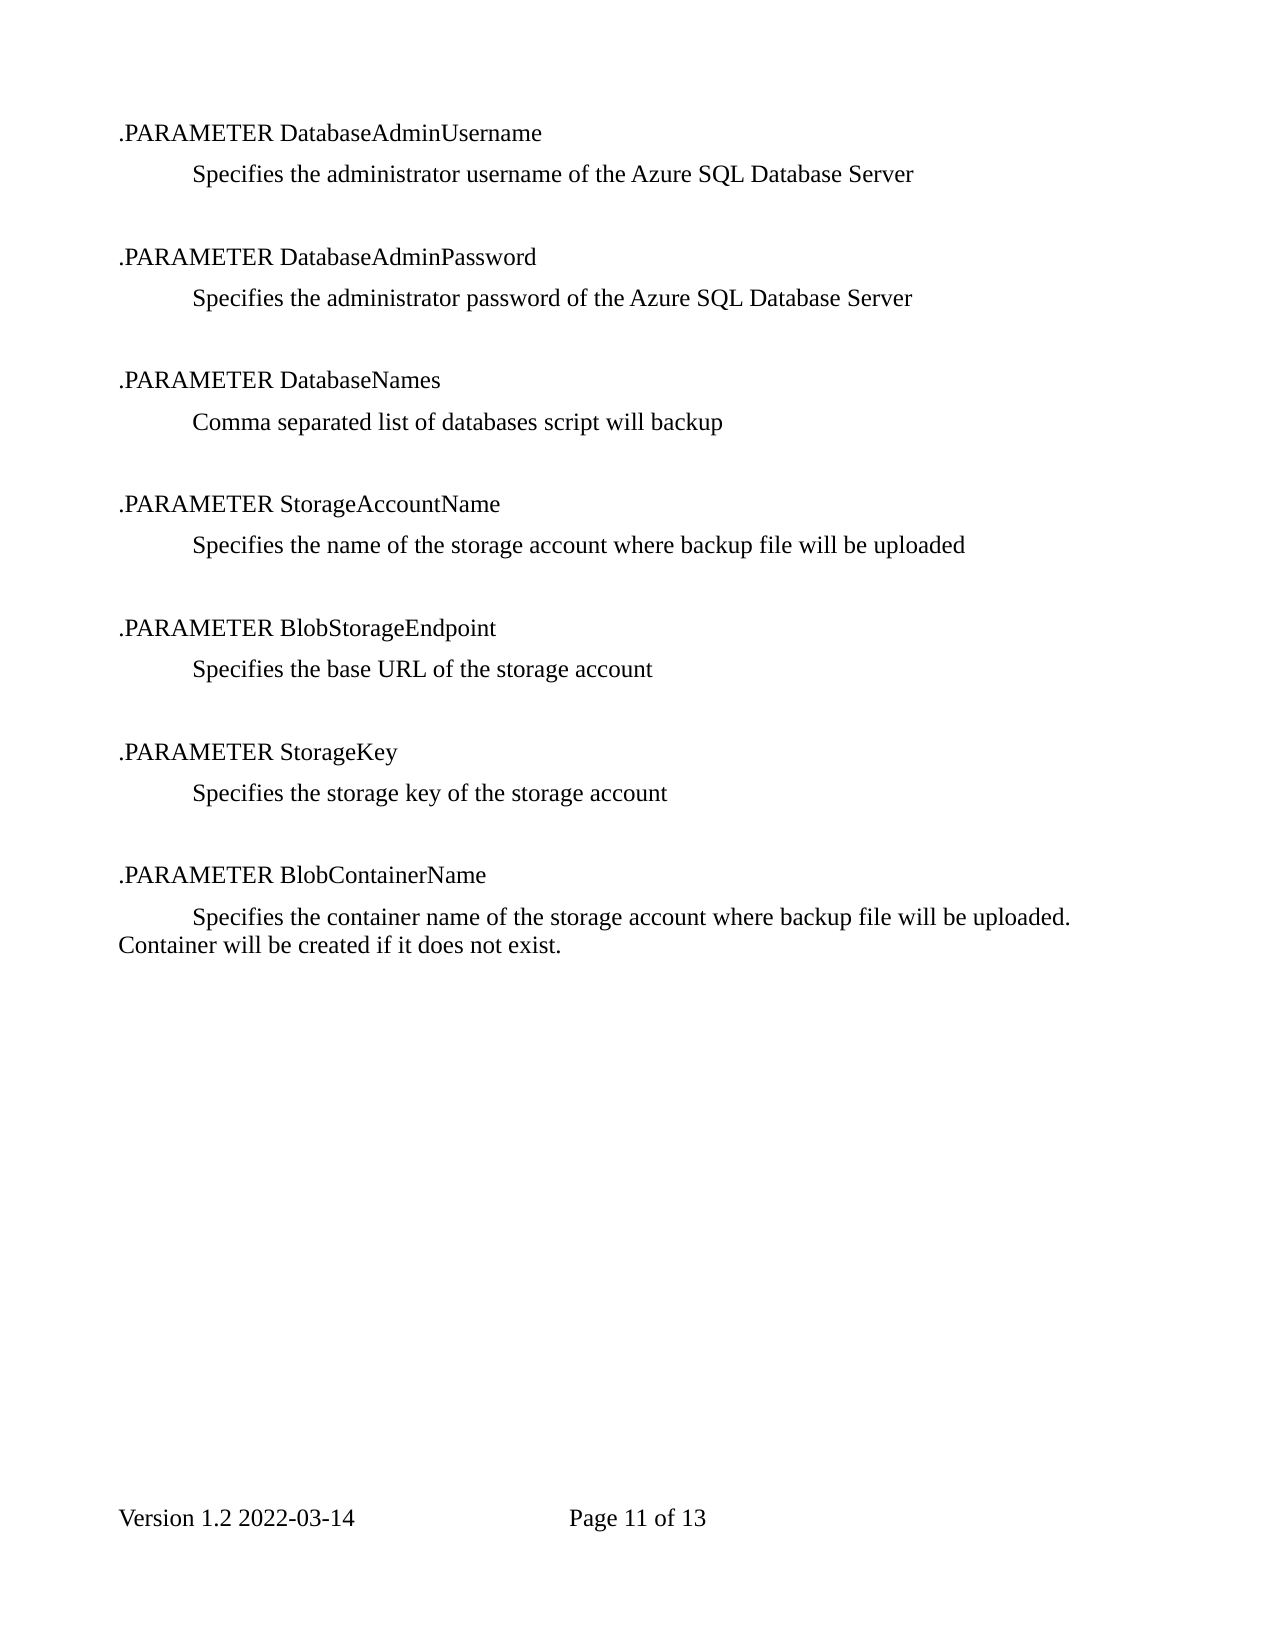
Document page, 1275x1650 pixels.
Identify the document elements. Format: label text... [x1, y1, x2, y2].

text Specifies the name of the storage account where backup file will be uploaded [118, 531, 1157, 559]
text .PARAMETER DatabaseNames [118, 366, 1157, 394]
text .PARAMETER DatabaseAdminPassword [118, 242, 1157, 271]
text .PARAMETER StorageAccountName [118, 489, 1157, 518]
text .PARAMETER BlobContainerName [118, 861, 1157, 889]
text Specifies the administrator username of the Azure SQL Database Server [118, 159, 1157, 188]
text Specifies the storage key of the storage account [118, 778, 1157, 807]
text Specifies the base URL of the storage account [118, 654, 1157, 683]
text Specifies the administrator password of the Azure SQL Database Server [118, 283, 1157, 312]
text .PARAMETER BlobStorageEndpoint [118, 613, 1157, 642]
text .PARAMETER StorageKey [118, 737, 1157, 766]
text Specifies the container name of the storage account where backup file will be uploaded. Container will be created if it does not exist. [118, 902, 1157, 959]
text .PARAMETER DatabaseAdminUsername [118, 118, 1157, 147]
text Comma separated list of databases script will backup [118, 407, 1157, 436]
